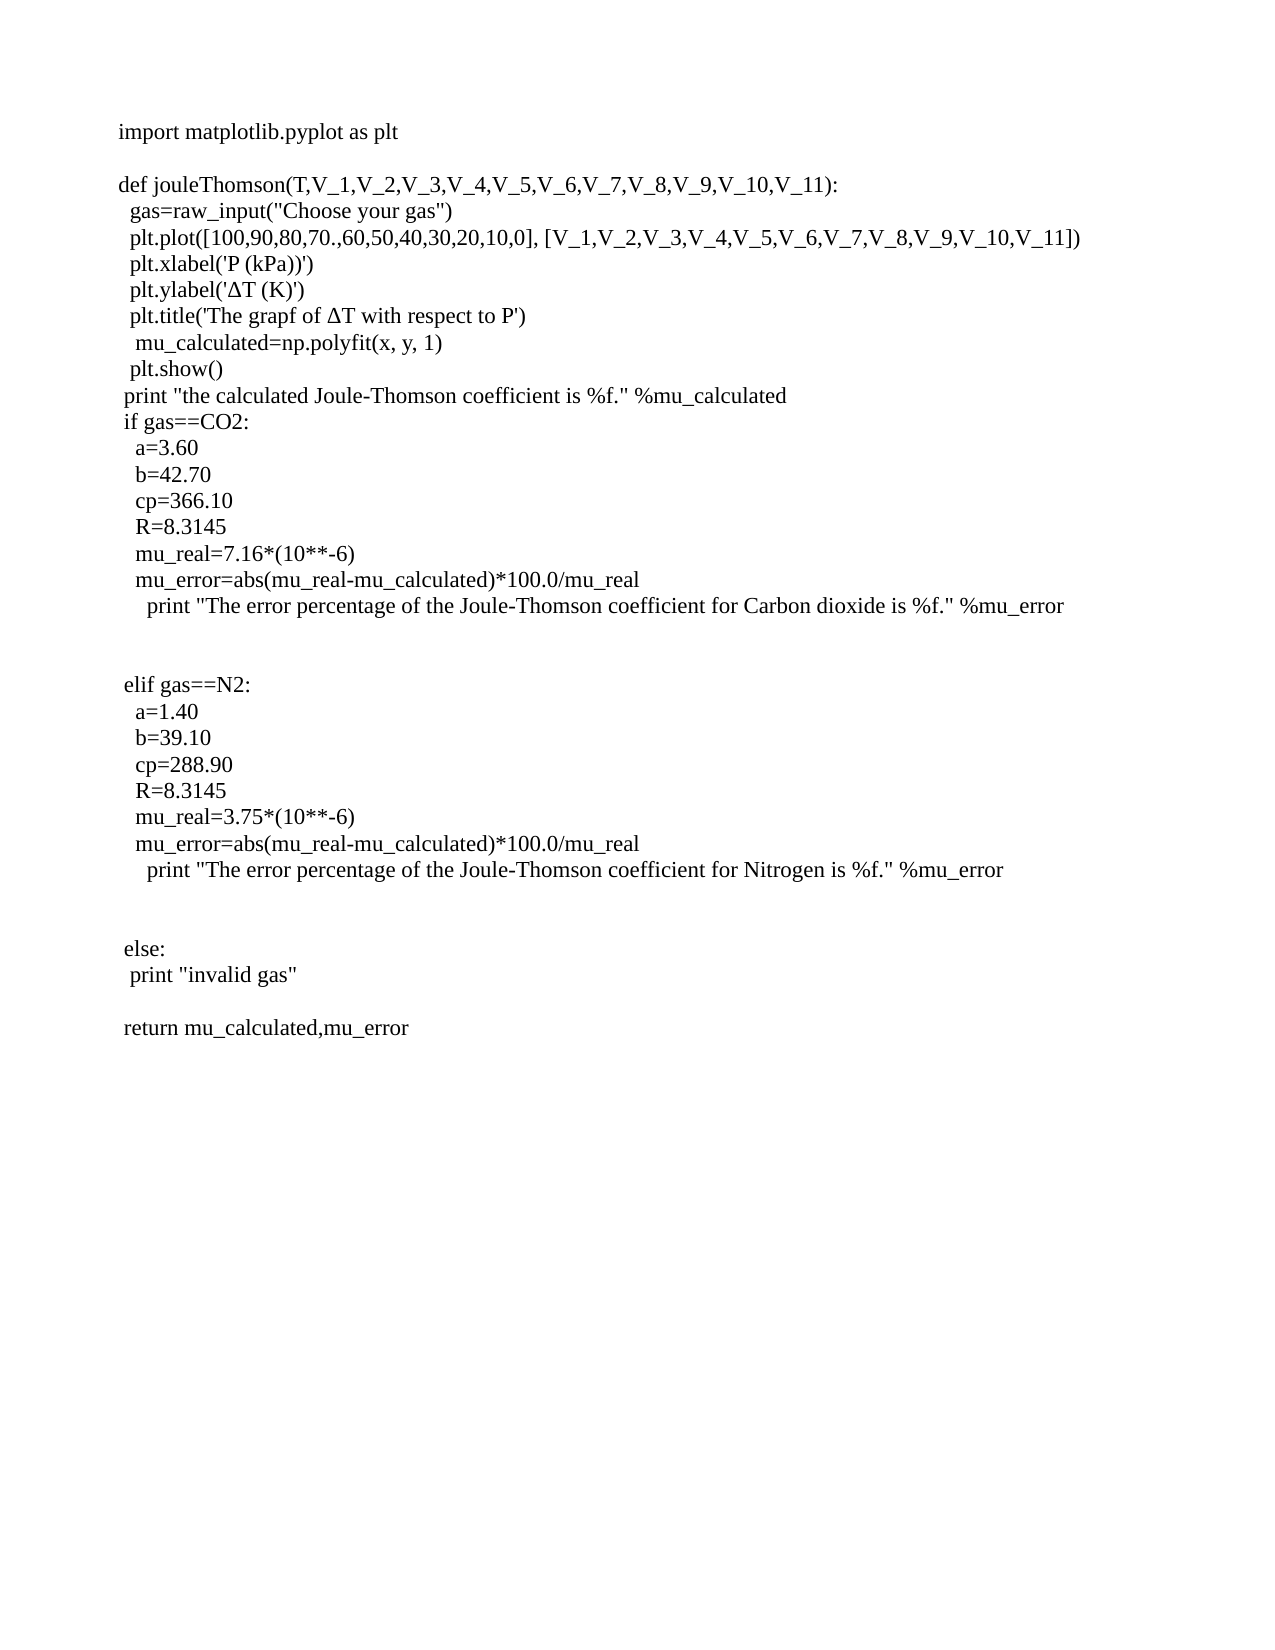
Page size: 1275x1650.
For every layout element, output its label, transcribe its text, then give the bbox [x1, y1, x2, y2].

text import matplotlib.pyplot as plt def jouleThomson(T,V_1,V_2,V_3,V_4,V_5,V_6,V_7,V_8,V_9,V_10,V_11): gas=raw_input("Choose your gas") plt.plot([100,90,80,70.,60,50,40,30,20,10,0], [V_1,V_2,V_3,V_4,V_5,V_6,V_7,V_8,V_9,V_10,V_11]) plt.xlabel('P (kPa))') plt.ylabel('ΔT (K)') plt.title('The grapf of ΔT with respect to P') mu_calculated=np.polyfit(x, y, 1) plt.show() print "the calculated Joule-Thomson coefficient is %f." %mu_calculated if gas==CO2: a=3.60 b=42.70 cp=366.10 R=8.3145 mu_real=7.16*(10**-6) mu_error=abs(mu_real-mu_calculated)*100.0/mu_real print "The error percentage of the Joule-Thomson coefficient for Carbon dioxide is %f." %mu_error elif gas==N2: a=1.40 b=39.10 cp=288.90 R=8.3145 mu_real=3.75*(10**-6) mu_error=abs(mu_real-mu_calculated)*100.0/mu_real print "The error percentage of the Joule-Thomson coefficient for Nitrogen is %f." %mu_error else: print "invalid gas" return mu_calculated,mu_error [118, 118, 1157, 1041]
